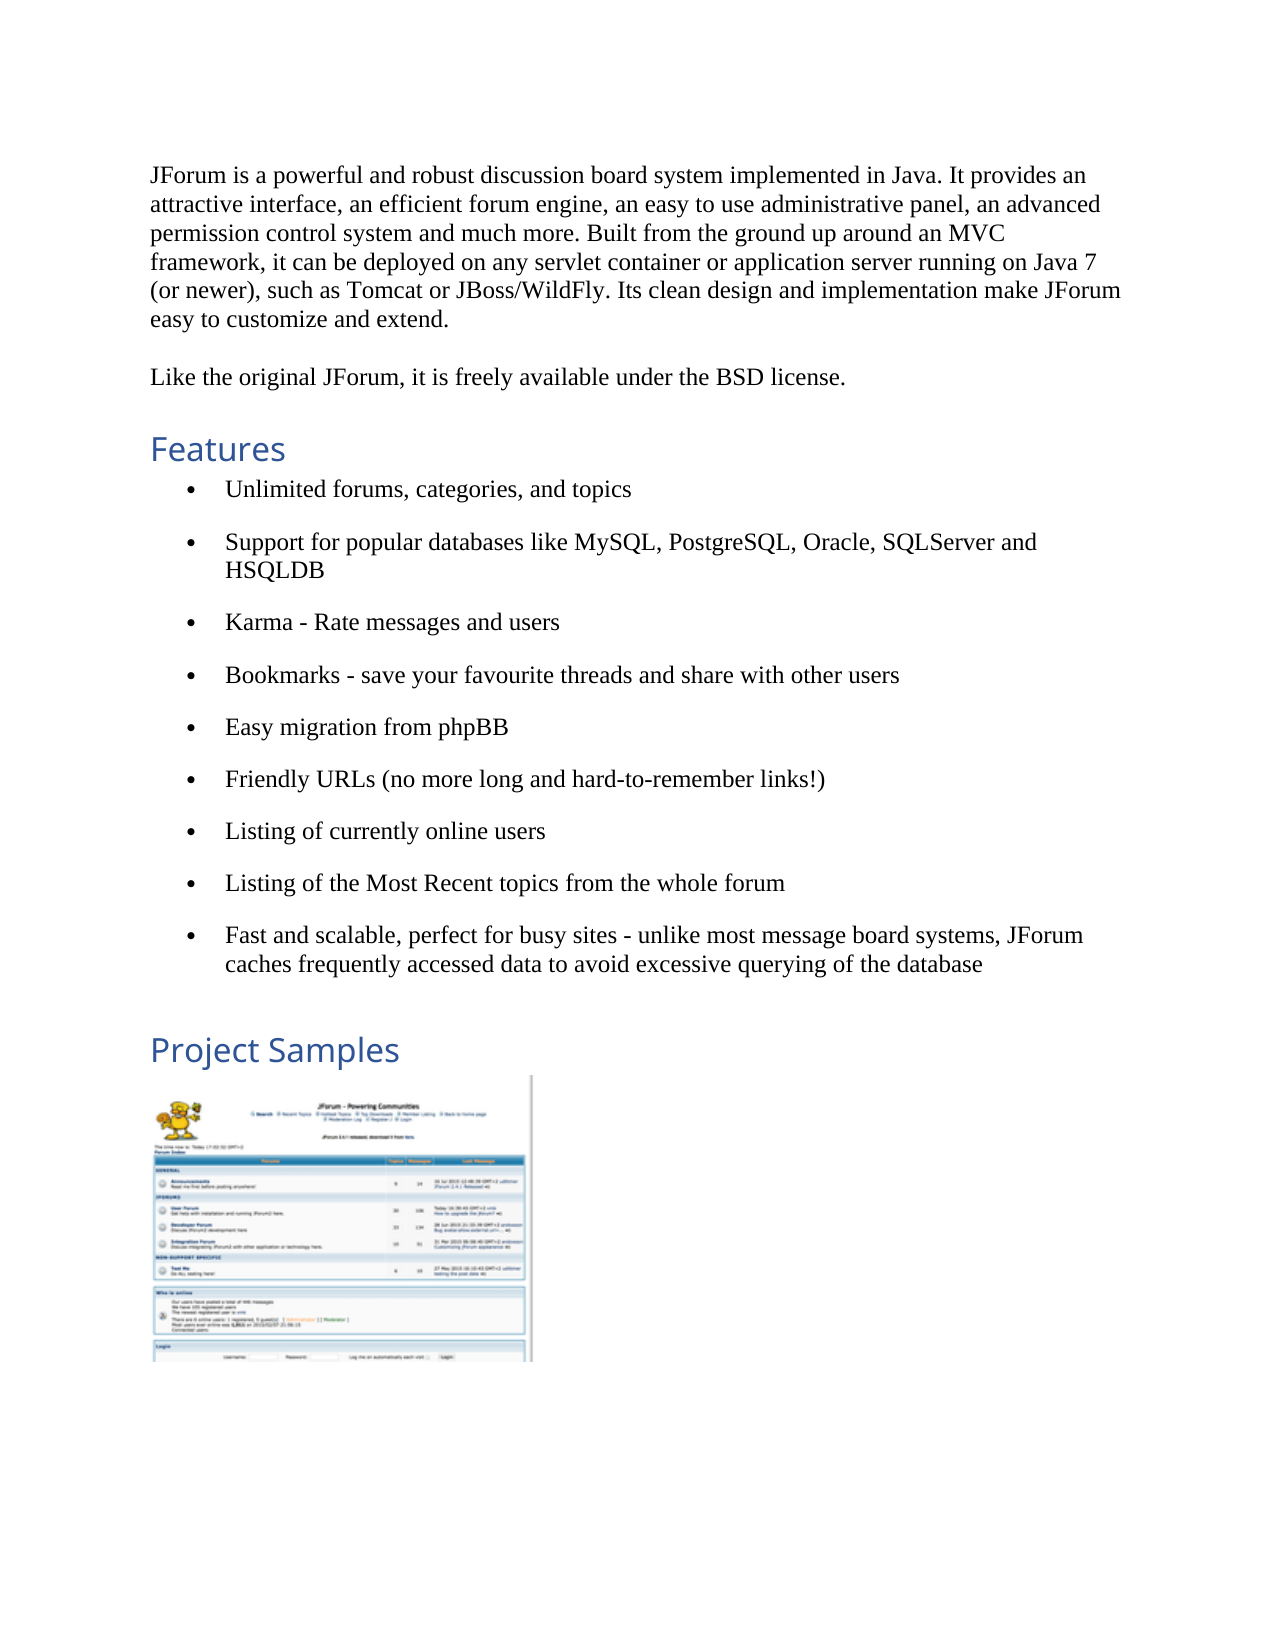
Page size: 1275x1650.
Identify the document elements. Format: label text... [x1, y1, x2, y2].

list Unlimited forums, categories, and topics [187, 474, 1125, 503]
list Listing of currently online users [187, 816, 1125, 845]
list Support for popular databases like MySQL, PostgreSQL, Oracle, SQLServer and HSQLDB [187, 527, 1125, 584]
list Listing of the Most Recent topics from the whole forum [187, 868, 1125, 897]
list Fast and scalable, perfect for busy sites - unlike most message board systems, JForum caches frequently accessed data to avoid excessive querying of the database [187, 921, 1125, 978]
list Karma - Rate messages and users [187, 607, 1125, 636]
subtitle Project Samples [150, 1027, 1125, 1072]
subtitle Features [150, 426, 1125, 471]
list Friendly URLs (no more long and hard-to-remember links!) [187, 764, 1125, 793]
list Bookmarks - save your favourite threads and share with other users [187, 660, 1125, 688]
list Easy migration from phpBB [187, 712, 1125, 741]
text JForum is a powerful and robust discussion board system implemented in Java. It provides an attractive interface, an efficient forum engine, an easy to use administrative panel, an advanced permission control system and much more. Built from the ground up around an MVC framework, it can be deployed on any servlet container or application server running on Java 7 (or newer), such as Tomcat or JBoss/WildFly. Its clean design and implementation make JForum easy to customize and extend. Like the original JForum, it is freely available under the BSD license. [150, 160, 1125, 390]
